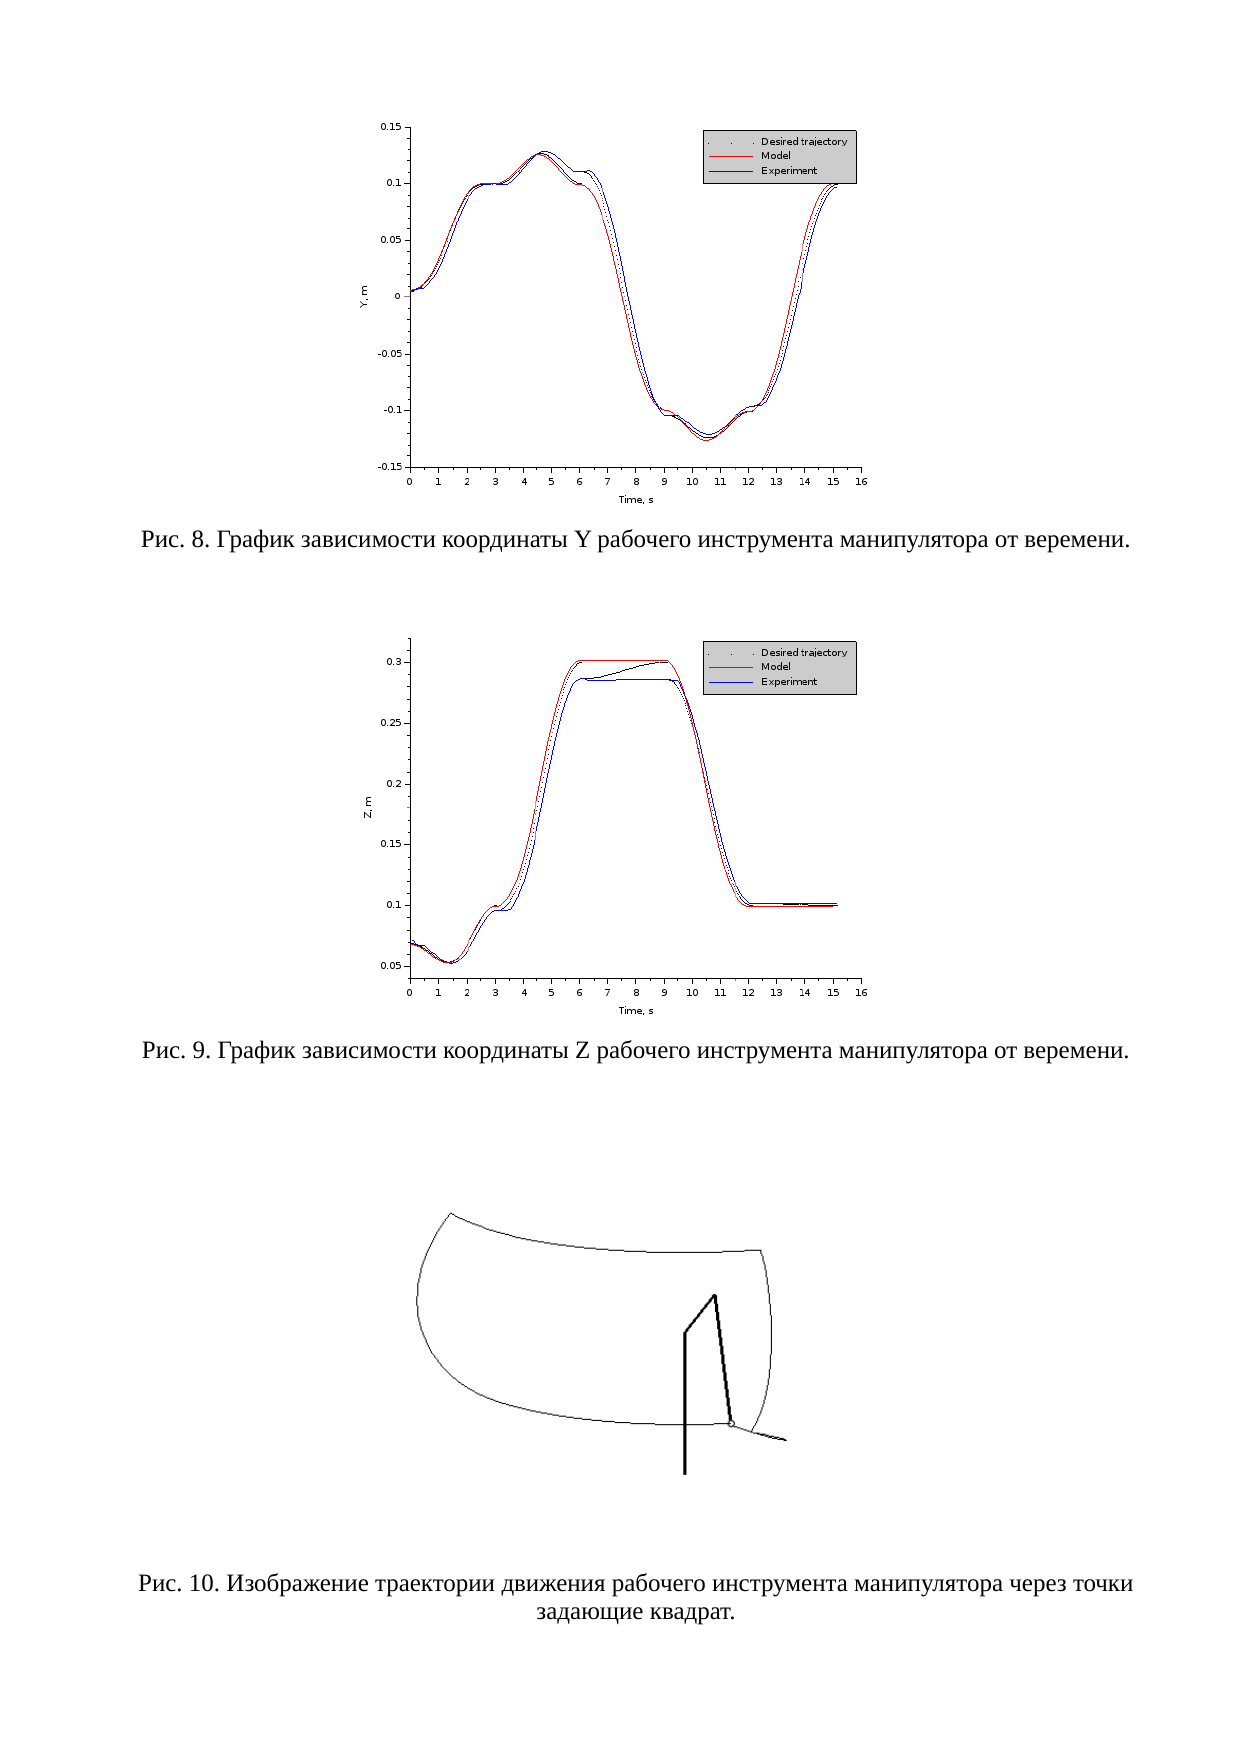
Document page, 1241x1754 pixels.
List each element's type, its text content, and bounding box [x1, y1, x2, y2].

text Рис. 10. Изображение траектории движения рабочего инструмента манипулятора через точки задающие квадрат. [114, 1093, 1157, 1625]
picture [335, 581, 936, 1035]
picture [335, 70, 936, 524]
text Рис. 9. График зависимости координаты Z рабочего инструмента манипулятора от веремени. [77, 582, 1194, 1064]
text Рис. 8. График зависимости координаты Y рабочего инструмента манипулятора от веремени. [77, 71, 1194, 553]
picture [318, 1093, 953, 1568]
